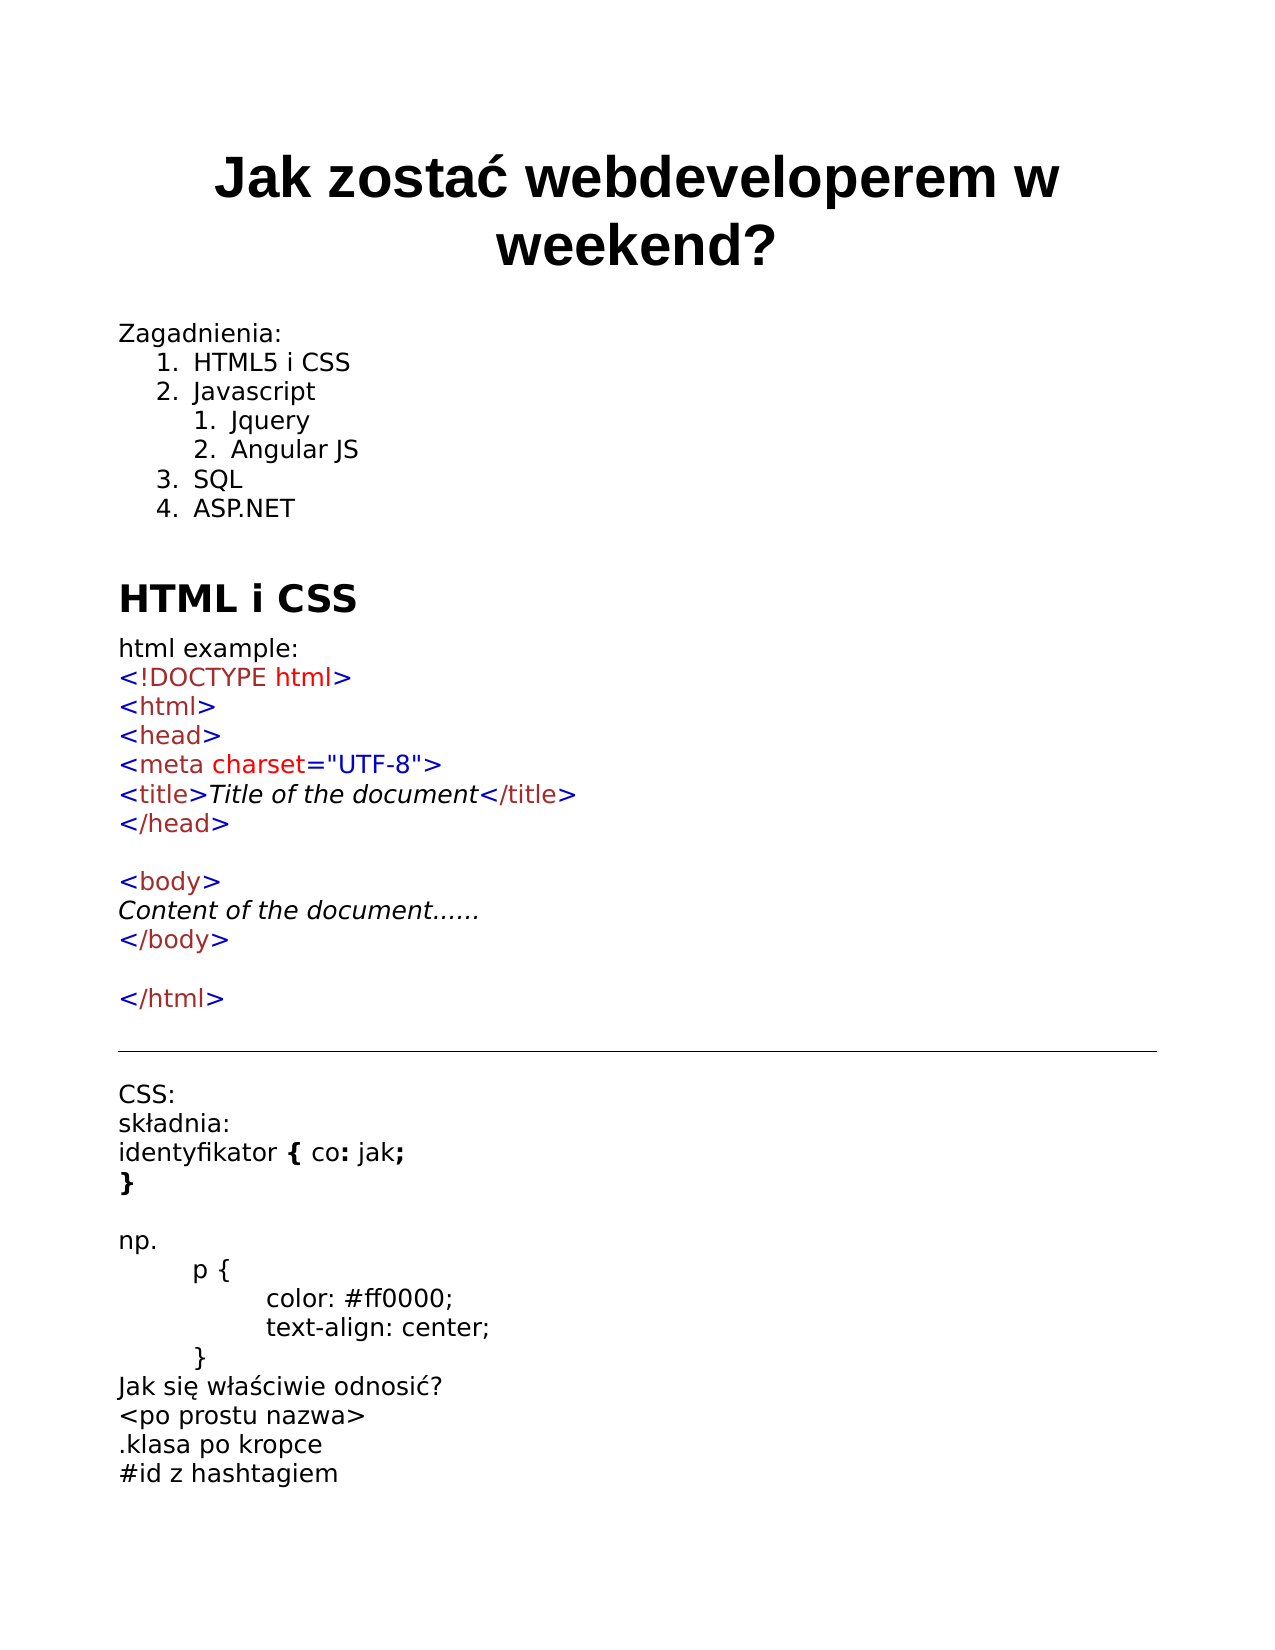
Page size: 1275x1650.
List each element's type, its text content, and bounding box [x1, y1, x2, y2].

text <po prostu nazwa> [118, 1401, 1157, 1430]
text color: #ff0000; [118, 1284, 1157, 1314]
text składnia: [118, 1109, 1157, 1139]
list ASP.NET [156, 494, 1157, 523]
list Jquery [193, 406, 1157, 436]
text identyfikator { co: jak; [118, 1139, 1157, 1168]
text text-align: center; [118, 1314, 1157, 1343]
text Jak się właściwie odnosić? [118, 1372, 1157, 1401]
text Zagadnienia: [118, 319, 1157, 348]
text np. [118, 1226, 1157, 1255]
text CSS: [118, 1080, 1157, 1109]
text html example: [118, 634, 1157, 663]
subtitle HTML i CSS [118, 577, 1157, 621]
text <!DOCTYPE html> <html> <head> <meta charset="UTF-8"> <title>Title of the document</title> </head> <body> Content of the document...... </body> </html> [118, 663, 1157, 1013]
list HTML5 i CSS [156, 348, 1157, 377]
title Jak zostać webdeveloperem w weekend? [118, 143, 1157, 277]
list Javascript [156, 377, 1157, 406]
text p { [118, 1255, 1157, 1284]
text .klasa po kropce [118, 1430, 1157, 1459]
text } [118, 1343, 1157, 1372]
text #id z hashtagiem [118, 1459, 1157, 1489]
list SQL [156, 465, 1157, 494]
list Angular JS [193, 436, 1157, 465]
text } [118, 1168, 1157, 1197]
